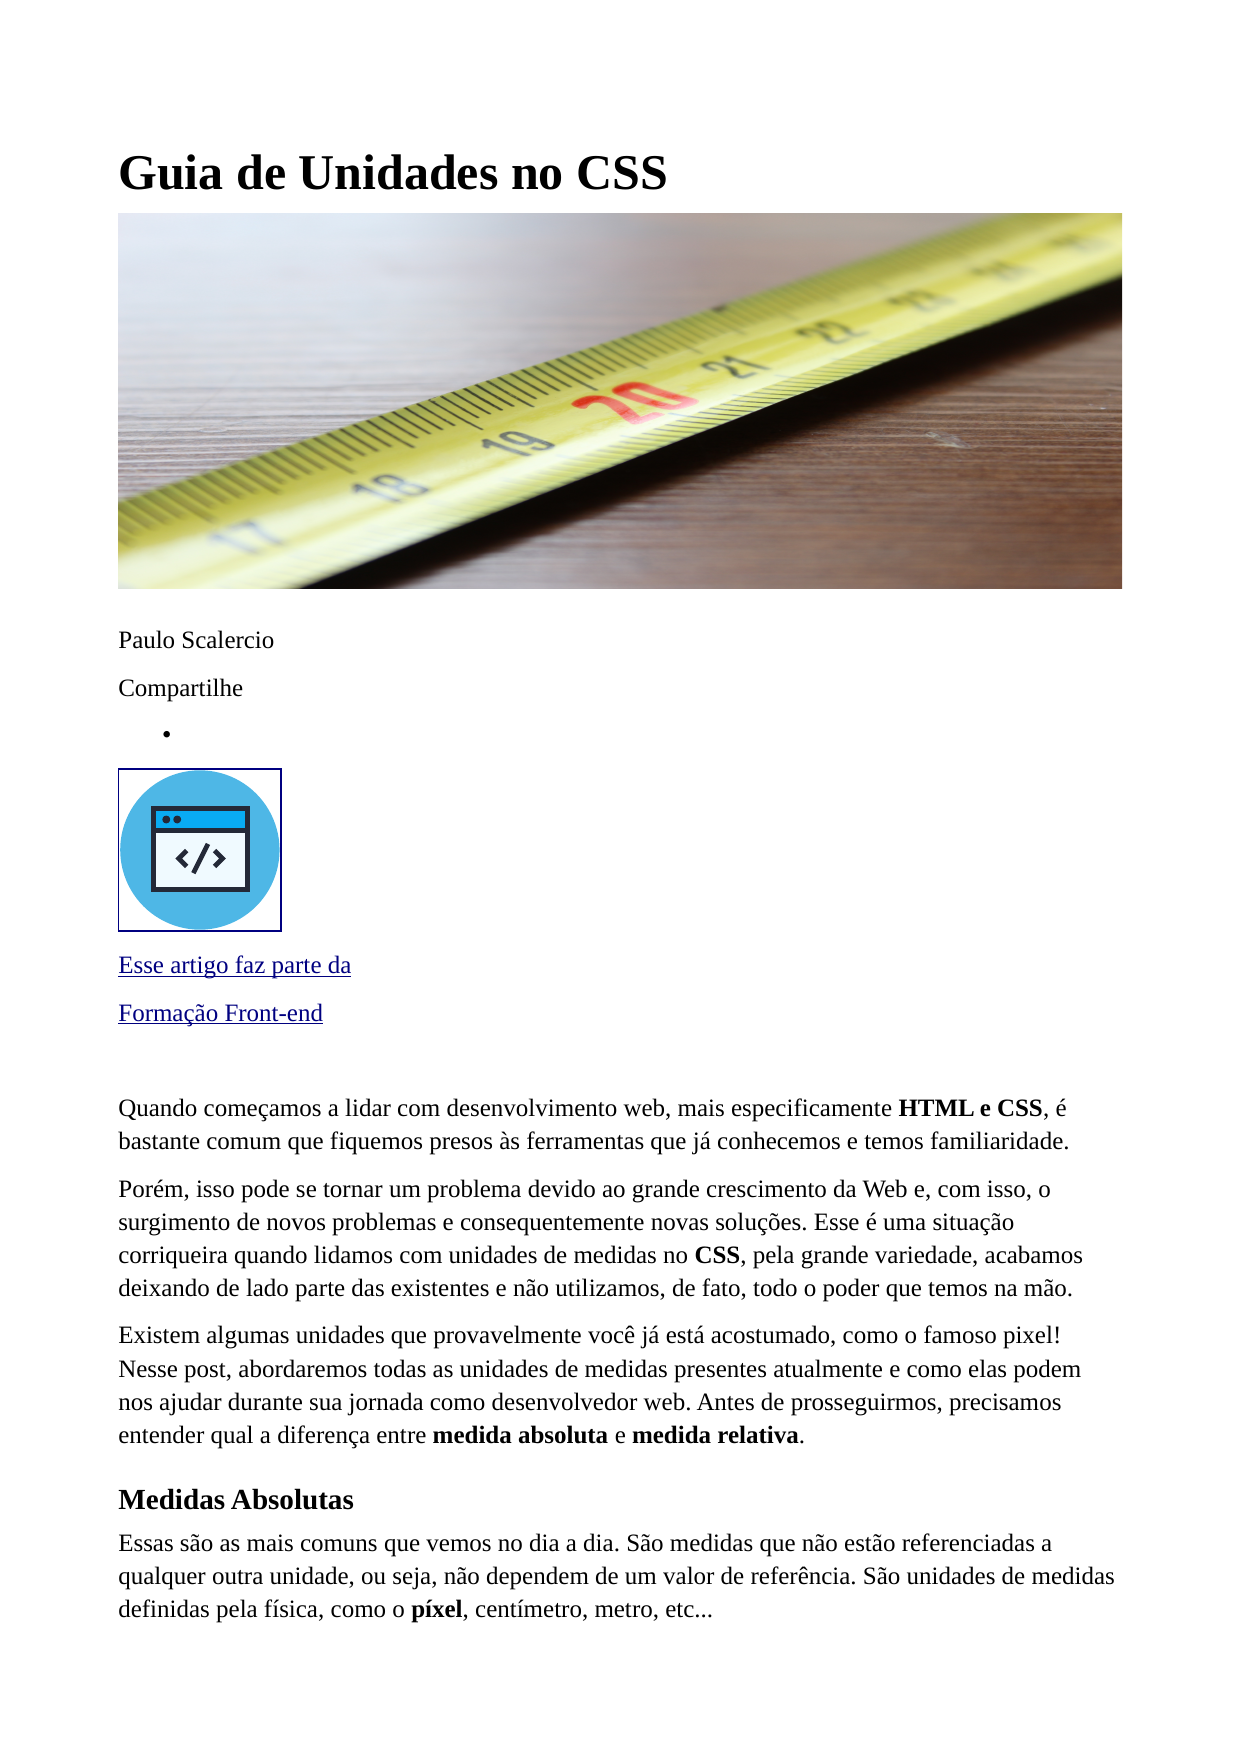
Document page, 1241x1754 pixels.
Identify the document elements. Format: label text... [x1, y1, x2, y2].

text Porém, isso pode se tornar um problema devido ao grande crescimento da Web e, com isso, o surgimento de novos problemas e consequentemente novas soluções. Esse é uma situação corriqueira quando lidamos com unidades de medidas no CSS, pela grande variedade, acabamos deixando de lado parte das existentes e não utilizamos, de fato, todo o poder que temos na mão. [118, 1174, 1122, 1302]
subtitle Guia de Unidades no CSS [118, 143, 1122, 201]
text Existem algumas unidades que provavelmente você já está acostumado, como o famoso pixel! Nesse post, abordaremos todas as unidades de medidas presentes atualmente e como elas podem nos ajudar durante sua jornada como desenvolvedor web. Antes de prosseguirmos, precisamos entender qual a diferença entre medida absoluta e medida relativa. [118, 1321, 1122, 1448]
text Paulo Scalercio [118, 625, 1122, 654]
picture [118, 213, 1123, 589]
text Compartilhe [118, 673, 1122, 702]
subtitle Medidas Absolutas [118, 1482, 1122, 1515]
text Esse artigo faz parte da [118, 951, 1122, 979]
text Formação Front-end [118, 998, 1122, 1027]
text Quando começamos a lidar com desenvolvimento web, mais especificamente HTML e CSS, é bastante comum que fiquemos presos às ferramentas que já conhecemos e temos familiaridade. [118, 1093, 1122, 1155]
text Essas são as mais comuns que vemos no dia a dia. São medidas que não estão referenciadas a qualquer outra unidade, ou seja, não dependem de um valor de referência. São unidades de medidas definidas pela física, como o píxel, centímetro, metro, etc... [118, 1528, 1122, 1623]
